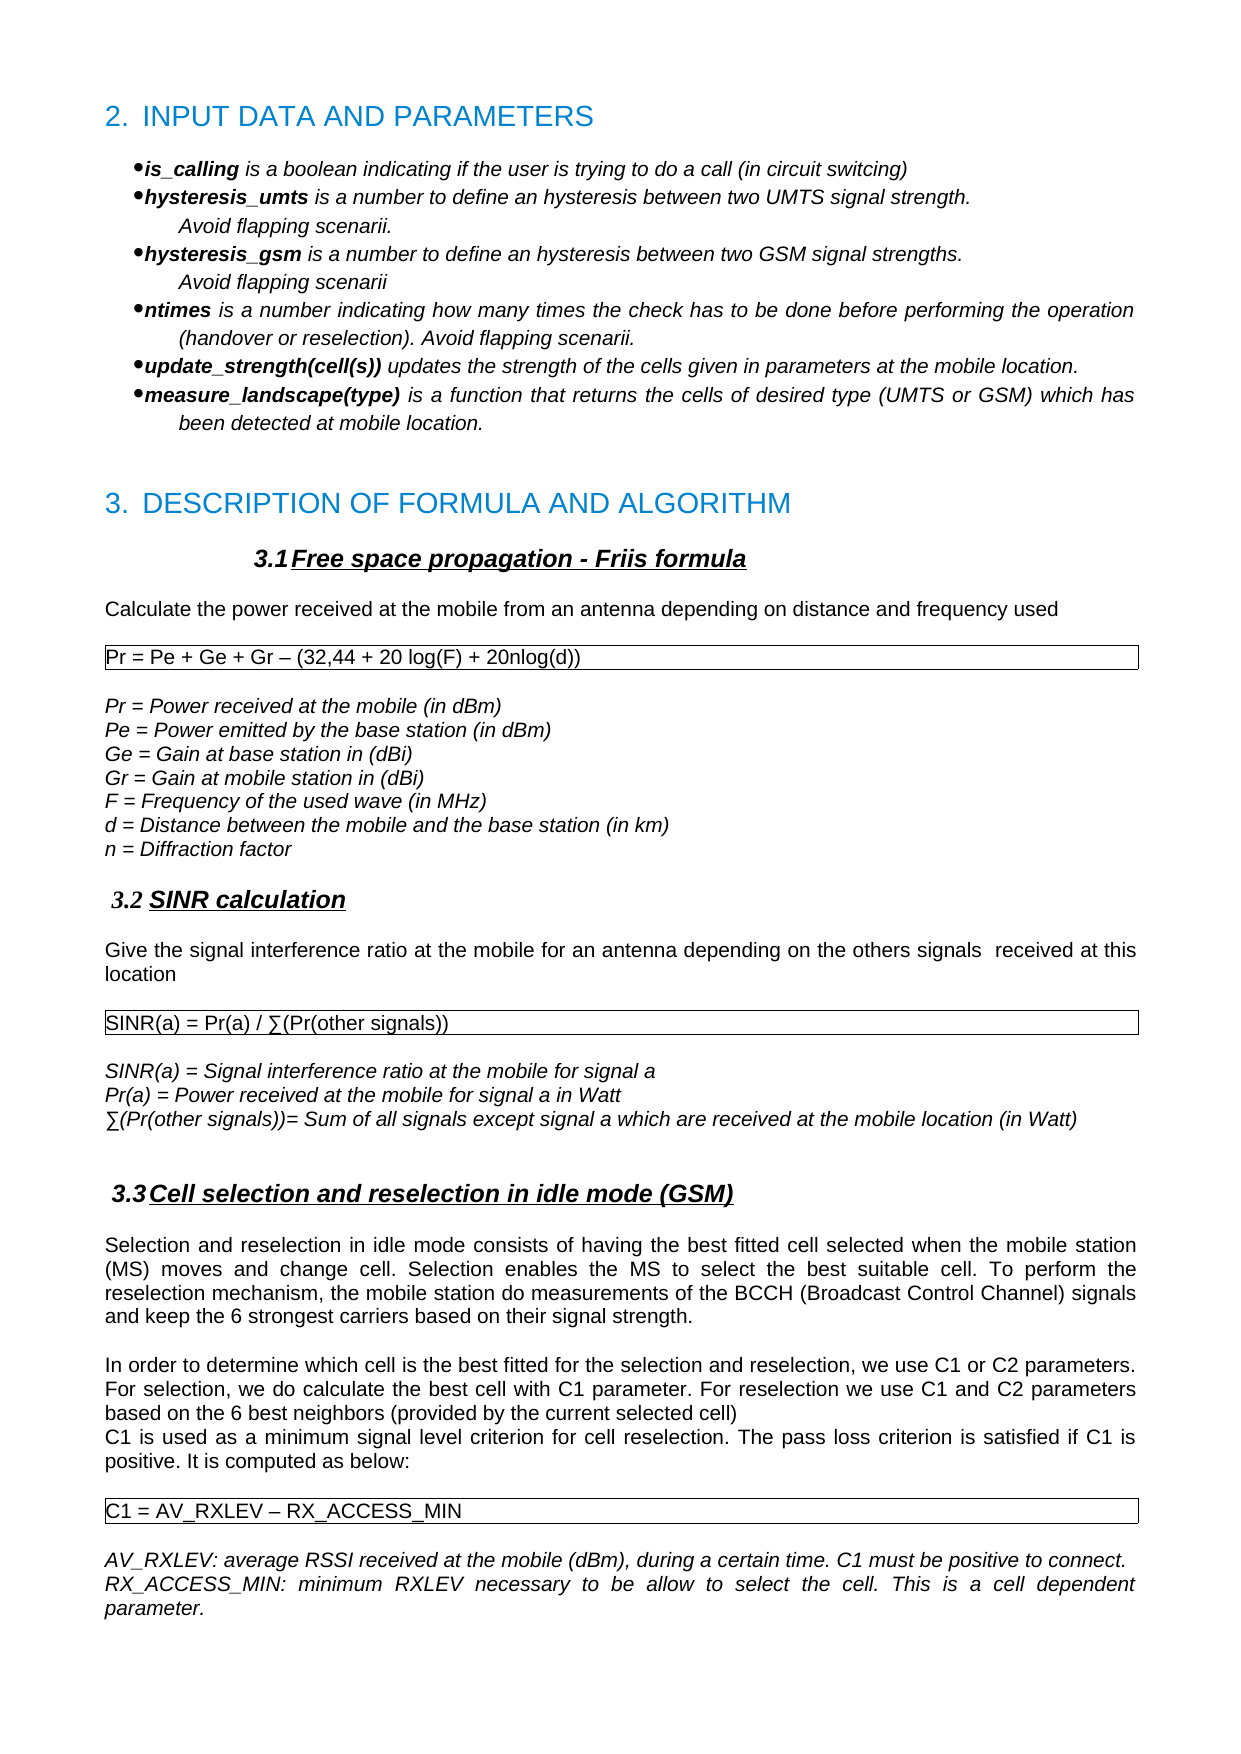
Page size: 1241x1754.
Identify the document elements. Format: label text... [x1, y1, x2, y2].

text d = Distance between the mobile and the base station (in km) [104, 813, 1138, 837]
text Calculate the power received at the mobile from an antenna depending on distance and frequency used [104, 597, 1138, 621]
text Pr = Pe + Ge + Gr – (32,44 + 20 log(F) + 20nlog(d)) [106, 646, 1138, 669]
subtitle Cell selection and reselection in idle mode (GSM) [111, 1179, 1138, 1207]
text F = Frequency of the used wave (in MHz) [104, 789, 1138, 813]
text Pr(a) = Power received at the mobile for signal a in Watt [104, 1083, 1138, 1107]
list INPUT DATA AND PARAMETERS [104, 99, 1138, 132]
text AV_RXLEV: average RSSI received at the mobile (dBm), during a certain time. C1 must be positive to connect. [104, 1548, 1138, 1572]
list measure_landscape(type) is a function that returns the cells of desired type (UMTS or GSM) which has been detected at mobile location. [134, 382, 1138, 435]
list ntimes is a number indicating how many times the check has to be done before performing the operation (handover or reselection). Avoid flapping scenarii. [134, 298, 1138, 350]
text Ge = Gain at base station in (dBi) [104, 741, 1138, 765]
text Avoid flapping scenarii [178, 270, 1138, 294]
text Selection and reselection in idle mode consists of having the best fitted cell selected when the mobile station (MS) moves and change cell. Selection enables the MS to select the best suitable cell. To perform the reselection mechanism, the mobile station do measurements of the BCCH (Broadcast Control Channel) signals and keep the 6 strongest carriers based on their signal strength. [104, 1232, 1138, 1328]
text Give the signal interference ratio at the mobile for an antenna depending on the others signals received at this location [104, 938, 1138, 986]
text RX_ACCESS_MIN: minimum RXLEV necessary to be allow to select the cell. This is a cell dependent parameter. [104, 1572, 1138, 1620]
subtitle SINR calculation [111, 885, 1138, 914]
text SINR(a) = Pr(a) / ∑(Pr(other signals)) [106, 1011, 1138, 1034]
text Gr = Gain at mobile station in (dBi) [104, 765, 1138, 789]
text In order to determine which cell is the best fitted for the selection and reselection, we use C1 or C2 parameters. For selection, we do calculate the best cell with C1 parameter. For reselection we use C1 and C2 parameters based on the 6 best neighbors (provided by the current selected cell) [104, 1353, 1138, 1425]
text Pe = Power emitted by the base station (in dBm) [104, 717, 1138, 741]
list hysteresis_gsm is a number to define an hysteresis between two GSM signal strengths. [134, 241, 1138, 266]
text SINR(a) = Signal interference ratio at the mobile for signal a [104, 1059, 1138, 1083]
list is_calling is a boolean indicating if the user is trying to do a call (in circuit switcing) [134, 156, 1138, 181]
text C1 is used as a minimum signal level criterion for cell reselection. The pass loss criterion is satisfied if C1 is positive. It is computed as below: [104, 1425, 1138, 1473]
text C1 = AV_RXLEV – RX_ACCESS_MIN [106, 1499, 1138, 1523]
list update_strength(cell(s)) updates the strength of the cells given in parameters at the mobile location. [134, 354, 1138, 379]
text Pr = Power received at the mobile (in dBm) [104, 693, 1138, 717]
text ∑(Pr(other signals))= Sum of all signals except signal a which are received at the mobile location (in Watt) [104, 1107, 1138, 1131]
text Avoid flapping scenarii. [178, 214, 1138, 238]
subtitle Free space propagation - Friis formula [253, 544, 1138, 573]
text n = Diffraction factor [104, 837, 1138, 861]
list hysteresis_umts is a number to define an hysteresis between two UMTS signal strength. [134, 185, 1138, 210]
list DESCRIPTION OF FORMULA AND ALGORITHM [104, 486, 1138, 520]
